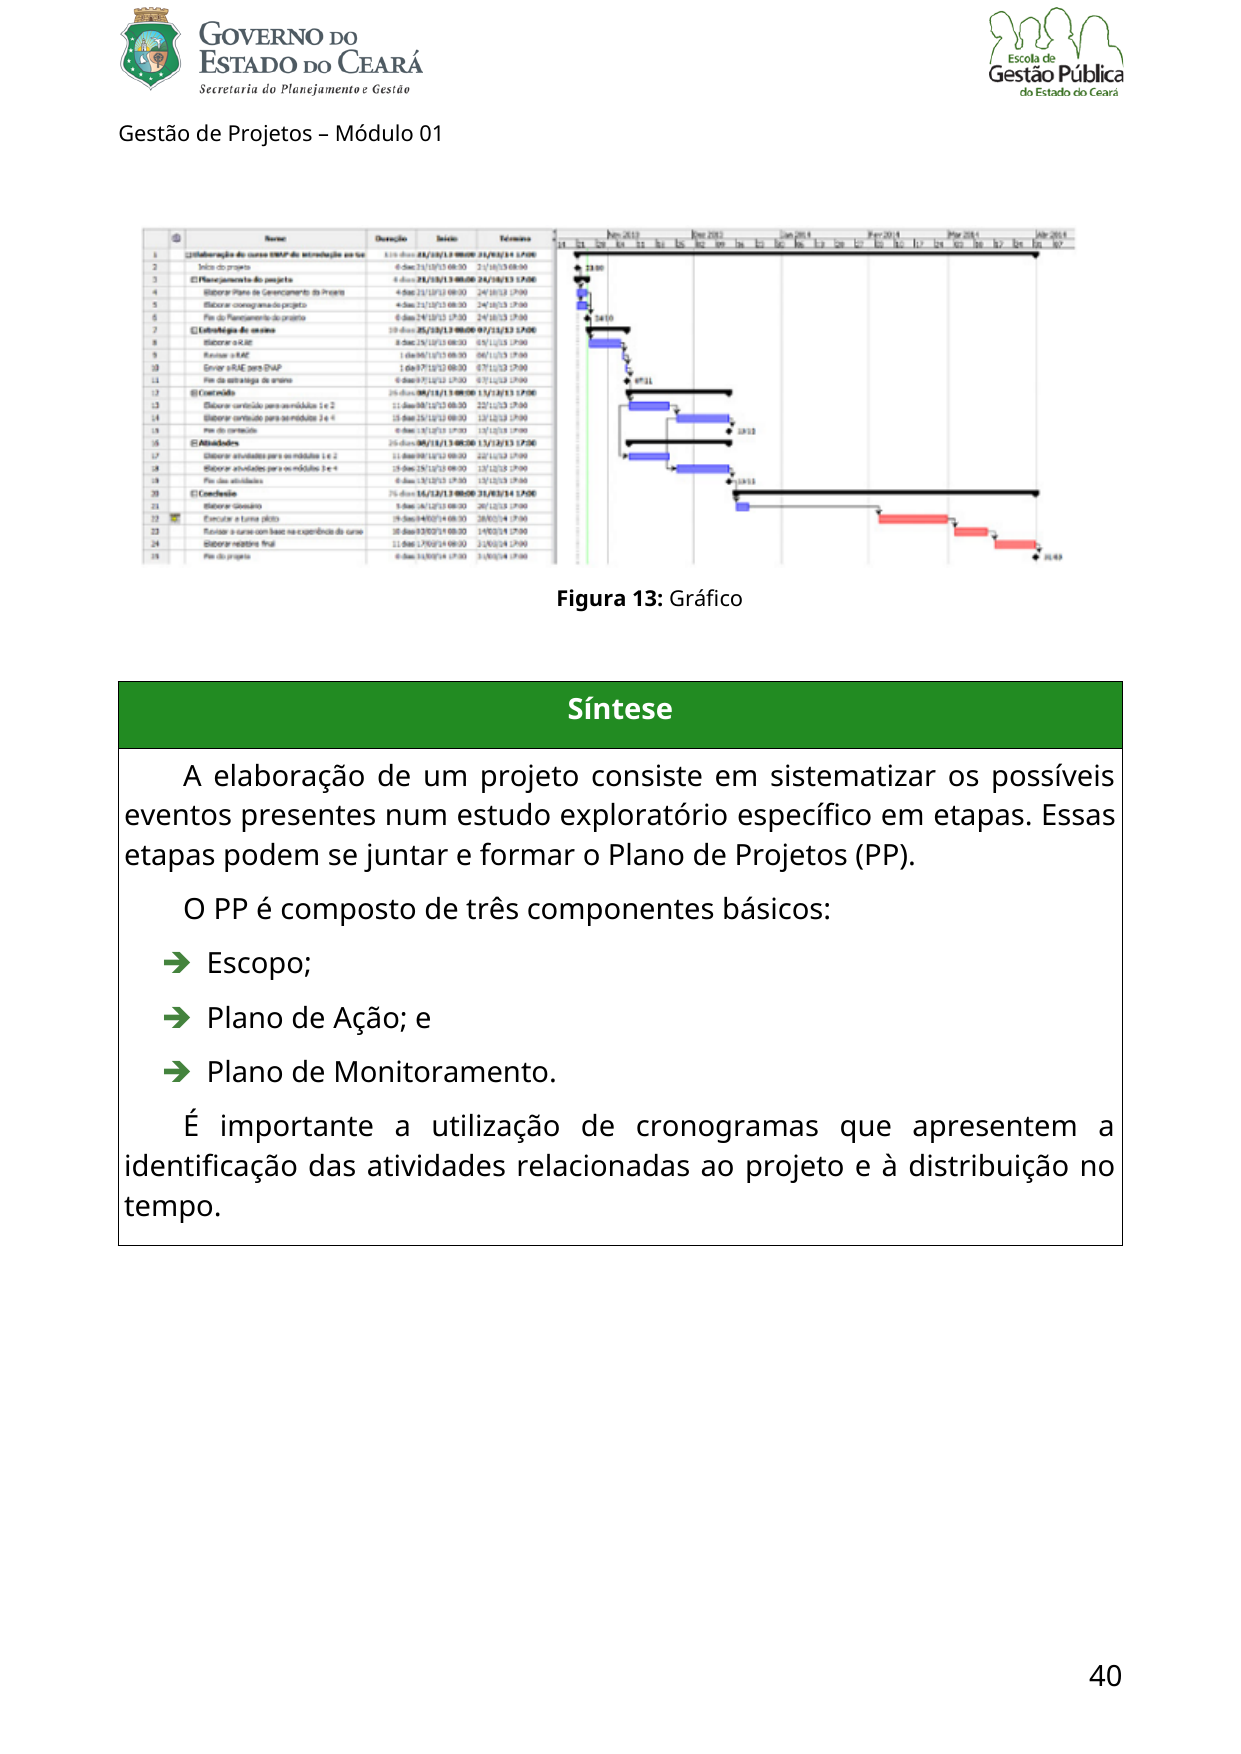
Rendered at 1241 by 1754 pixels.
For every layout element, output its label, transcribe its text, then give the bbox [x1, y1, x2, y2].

table_cell A elaboração de um projeto consiste em sistematizar os possíveis eventos presentes num estudo exploratório específico em etapas. Essas etapas podem se juntar e formar o Plano de Projetos (PP). O PP é composto de três componentes básicos: Escopo; Plano de Ação; e Plano de Monitoramento. É importante a utilização de cronogramas que apresentem a identificação das atividades relacionadas ao projeto e à distribuição no tempo. [119, 749, 1122, 1245]
picture [120, 7, 1124, 96]
table_header Síntese [119, 682, 1122, 748]
text Figura 13: Gráfico [118, 232, 1122, 612]
picture [140, 225, 1078, 568]
